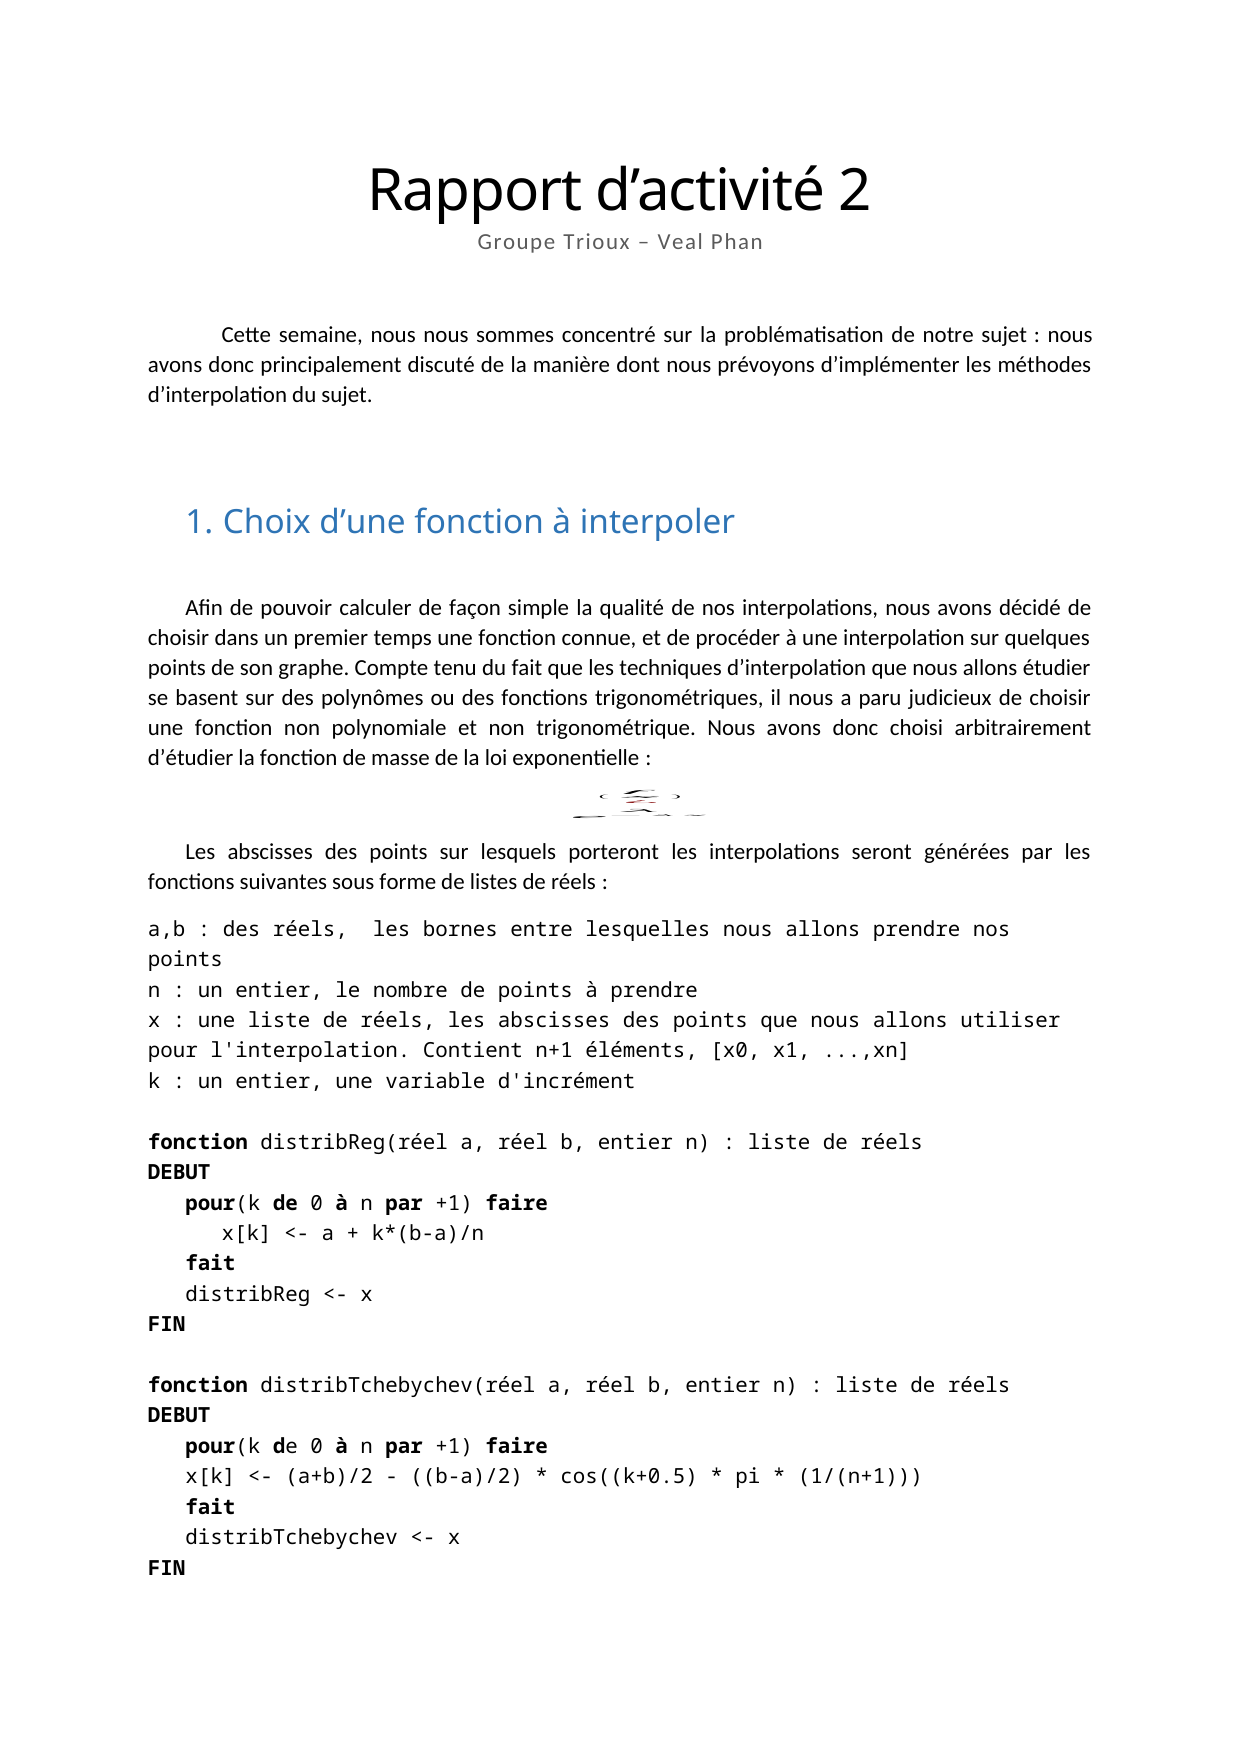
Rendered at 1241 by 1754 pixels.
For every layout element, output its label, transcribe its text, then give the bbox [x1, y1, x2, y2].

text Rapport d’activité 2 [148, 148, 1093, 227]
text a,b : des réels, les bornes entre lesquelles nous allons prendre nos points [148, 914, 1093, 973]
text Afin de pouvoir calculer de façon simple la qualité de nos interpolations, nous avons décidé de choisir dans un premier temps une fonction connue, et de procéder à une interpolation sur quelques points de son graphe. Compte tenu du fait que les techniques d’interpolation que nous allons étudier se basent sur des polynômes ou des fonctions trigonométriques, il nous a paru judicieux de choisir une fonction non polynomiale et non trigonométrique. Nous avons donc choisi arbitrairement d’étudier la fonction de masse de la loi exponentielle : [148, 593, 1093, 771]
text Cette semaine, nous nous sommes concentré sur la problématisation de notre sujet : nous avons donc principalement discuté de la manière dont nous prévoyons d’implémenter les méthodes d’interpolation du sujet. [148, 320, 1093, 408]
text k : un entier, une variable d'incrément [148, 1066, 1093, 1094]
text Groupe Trioux – Veal Phan [148, 227, 1093, 255]
list Choix d’une fonction à interpoler [185, 498, 1093, 543]
text n : un entier, le nombre de points à prendre [148, 975, 1093, 1003]
text distribReg <- x [148, 1279, 1093, 1307]
text x : une liste de réels, les abscisses des points que nous allons utiliser pour l'interpolation. Contient n+1 éléments, [x0, x1, ...,xn] [148, 1005, 1093, 1064]
text FIN [148, 1553, 1093, 1581]
text x[k] <- a + k*(b-a)/n [148, 1218, 1093, 1247]
text fait [148, 1492, 1093, 1520]
text DEBUT [148, 1401, 1093, 1429]
text pour(k de 0 à n par +1) faire [148, 1188, 1093, 1216]
text x[k] <- (a+b)/2 - ((b-a)/2) * cos((k+0.5) * pi * (1/(n+1))) [148, 1461, 1093, 1490]
text fonction distribReg(réel a, réel b, entier n) : liste de réels [148, 1127, 1093, 1155]
text FIN [148, 1309, 1093, 1338]
text pour(k de 0 à n par +1) faire [148, 1431, 1093, 1459]
text distribTchebychev <- x [148, 1522, 1093, 1551]
text DEBUT [148, 1157, 1093, 1186]
text fait [148, 1248, 1093, 1277]
text fonction distribTchebychev(réel a, réel b, entier n) : liste de réels [148, 1370, 1093, 1399]
text Les abscisses des points sur lesquels porteront les interpolations seront générées par les fonctions suivantes sous forme de listes de réels : [148, 837, 1093, 895]
